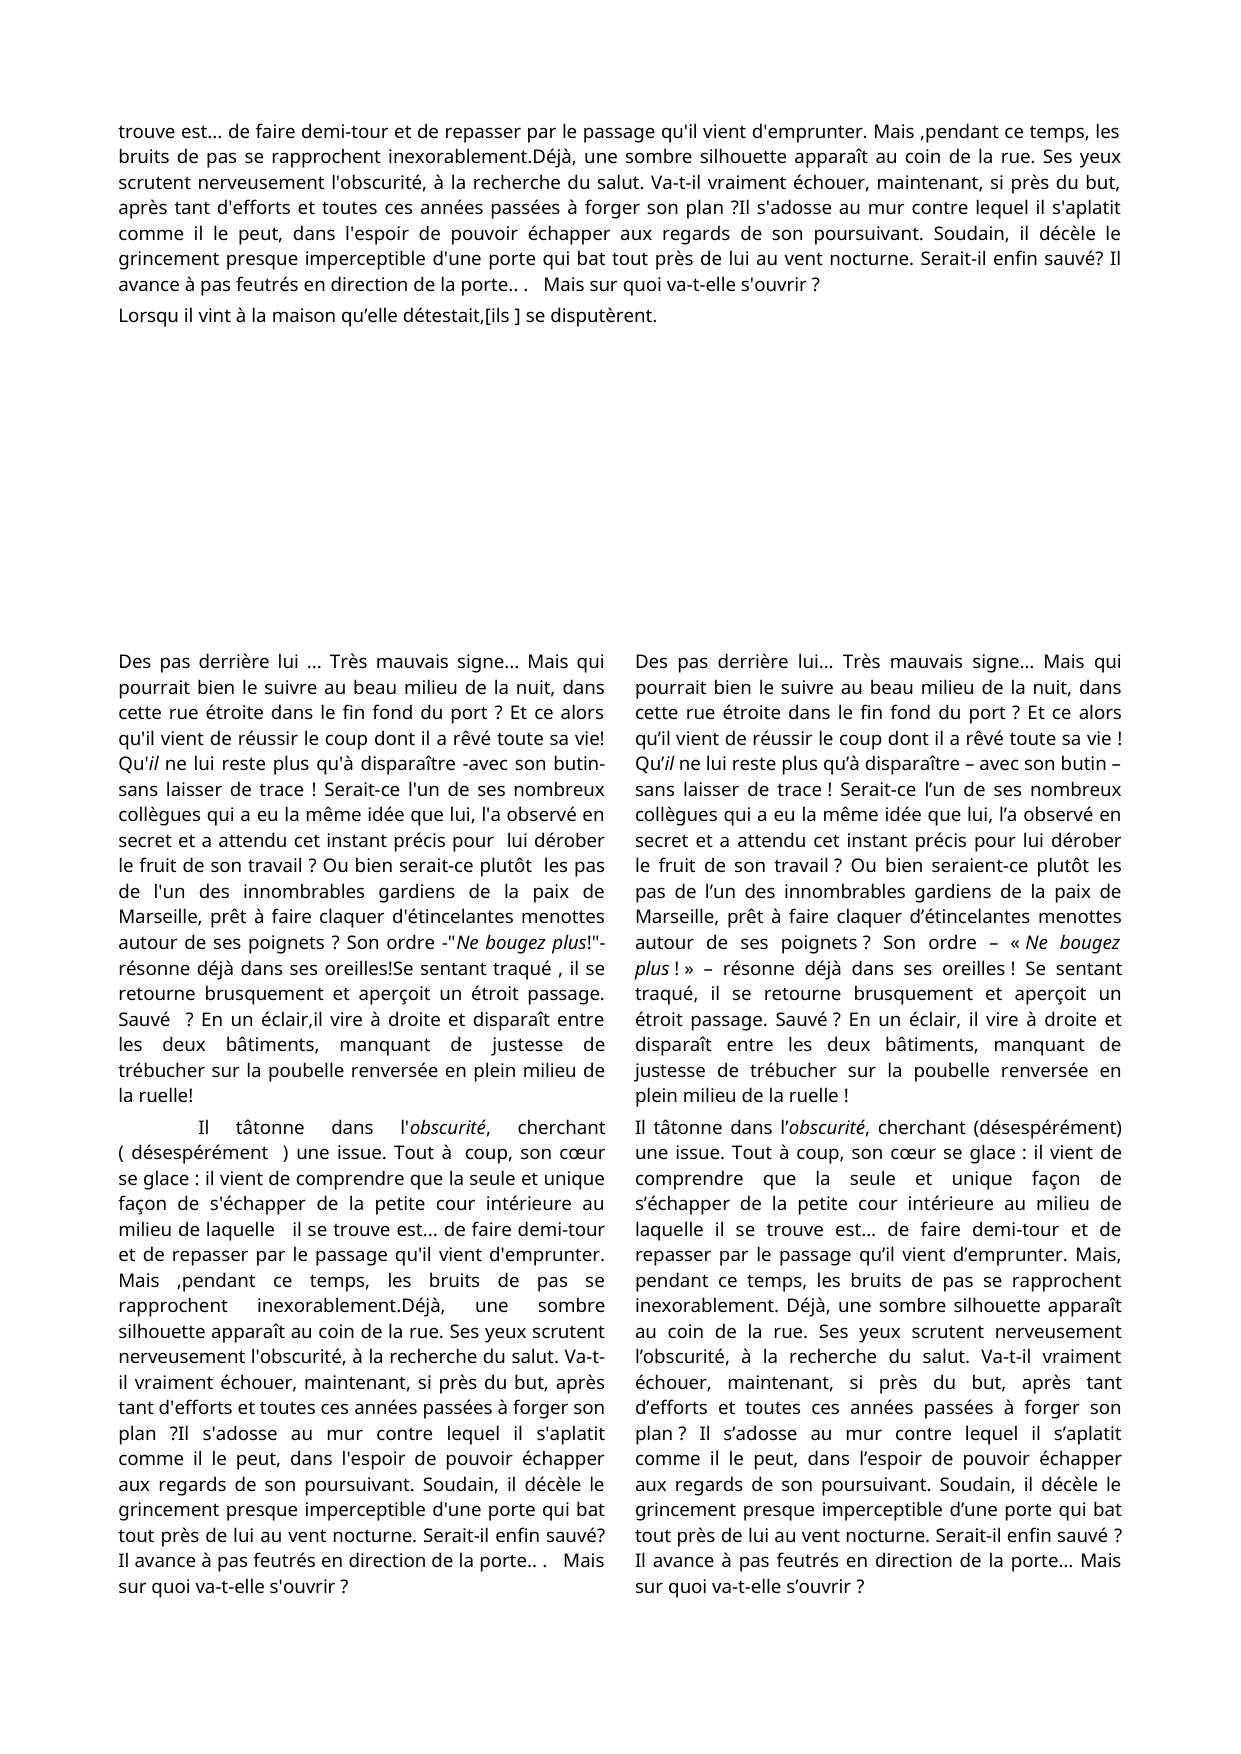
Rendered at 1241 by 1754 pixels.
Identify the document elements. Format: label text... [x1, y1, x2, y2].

text Des pas derrière lui ... Très mauvais signe... Mais qui pourrait bien le suivre au beau milieu de la nuit, dans cette rue étroite dans le fin fond du port ? Et ce alors qu'il vient de réussir le coup dont il a rêvé toute sa vie! Qu'il ne lui reste plus qu'à disparaître -avec son butin- sans laisser de trace ! Serait-ce l'un de ses nombreux collègues qui a eu la même idée que lui, l'a observé en secret et a attendu cet instant précis pour lui dérober le fruit de son travail ? Ou bien serait-ce plutôt les pas de l'un des innombrables gardiens de la paix de Marseille, prêt à faire claquer d'étincelantes menottes autour de ses poignets ? Son ordre -"Ne bougez plus!"- résonne déjà dans ses oreilles!Se sentant traqué , il se retourne brusquement et aperçoit un étroit passage. Sauvé ? En un éclair,il vire à droite et disparaît entre les deux bâtiments, manquant de justesse de trébucher sur la poubelle renversée en plein milieu de la ruelle! [118, 649, 605, 1108]
text Lorsqu il vint à la maison qu’elle détestait,[ils ] se disputèrent. [118, 303, 1122, 328]
text Il tâtonne dans l’obscurité, cherchant (désespérément) une issue. Tout à coup, son cœur se glace : il vient de comprendre que la seule et unique façon de s’échapper de la petite cour intérieure au milieu de laquelle il se trouve est… de faire demi-tour et de repasser par le passage qu’il vient d’emprunter. Mais, pendant ce temps, les bruits de pas se rapprochent inexorablement. Déjà, une sombre silhouette apparaît au coin de la rue. Ses yeux scrutent nerveusement l’obscurité, à la recherche du salut. Va-t-il vraiment échouer, maintenant, si près du but, après tant d’efforts et toutes ces années passées à forger son plan ? Il s’adosse au mur contre lequel il s’aplatit comme il le peut, dans l’espoir de pouvoir échapper aux regards de son poursuivant. Soudain, il décèle le grincement presque imperceptible d’une porte qui bat tout près de lui au vent nocturne. Serait-il enfin sauvé ? Il avance à pas feutrés en direction de la porte… Mais sur quoi va-t-elle s’ouvrir ? [635, 1114, 1122, 1599]
text Des pas derrière lui… Très mauvais signe… Mais qui pourrait bien le suivre au beau milieu de la nuit, dans cette rue étroite dans le fin fond du port ? Et ce alors qu’il vient de réussir le coup dont il a rêvé toute sa vie ! Qu’il ne lui reste plus qu’à disparaître – avec son butin – sans laisser de trace ! Serait-ce l’un de ses nombreux collègues qui a eu la même idée que lui, l’a observé en secret et a attendu cet instant précis pour lui dérober le fruit de son travail ? Ou bien seraient-ce plutôt les pas de l’un des innombrables gardiens de la paix de Marseille, prêt à faire claquer d’étincelantes menottes autour de ses poignets ? Son ordre – « Ne bougez plus ! » – résonne déjà dans ses oreilles ! Se sentant traqué, il se retourne brusquement et aperçoit un étroit passage. Sauvé ? En un éclair, il vire à droite et disparaît entre les deux bâtiments, manquant de justesse de trébucher sur la poubelle renversée en plein milieu de la ruelle ! [635, 649, 1122, 1108]
text trouve est... de faire demi-tour et de repasser par le passage qu'il vient d'emprunter. Mais ,pendant ce temps, les bruits de pas se rapprochent inexorablement.Déjà, une sombre silhouette apparaît au coin de la rue. Ses yeux scrutent nerveusement l'obscurité, à la recherche du salut. Va-t-il vraiment échouer, maintenant, si près du but, après tant d'efforts et toutes ces années passées à forger son plan ?Il s'adosse au mur contre lequel il s'aplatit comme il le peut, dans l'espoir de pouvoir échapper aux regards de son poursuivant. Soudain, il décèle le grincement presque imperceptible d'une porte qui bat tout près de lui au vent nocturne. Serait-il enfin sauvé? Il avance à pas feutrés en direction de la porte.. . Mais sur quoi va-t-elle s'ouvrir ? [118, 118, 1122, 297]
text Il tâtonne dans l'obscurité, cherchant ( désespérément ) une issue. Tout à coup, son cœur se glace : il vient de comprendre que la seule et unique façon de s'échapper de la petite cour intérieure au milieu de laquelle il se trouve est... de faire demi-tour et de repasser par le passage qu'il vient d'emprunter. Mais ,pendant ce temps, les bruits de pas se rapprochent inexorablement.Déjà, une sombre silhouette apparaît au coin de la rue. Ses yeux scrutent nerveusement l'obscurité, à la recherche du salut. Va-t-il vraiment échouer, maintenant, si près du but, après tant d'efforts et toutes ces années passées à forger son plan ?Il s'adosse au mur contre lequel il s'aplatit comme il le peut, dans l'espoir de pouvoir échapper aux regards de son poursuivant. Soudain, il décèle le grincement presque imperceptible d'une porte qui bat tout près de lui au vent nocturne. Serait-il enfin sauvé? Il avance à pas feutrés en direction de la porte.. . Mais sur quoi va-t-elle s'ouvrir ? [118, 1114, 605, 1599]
